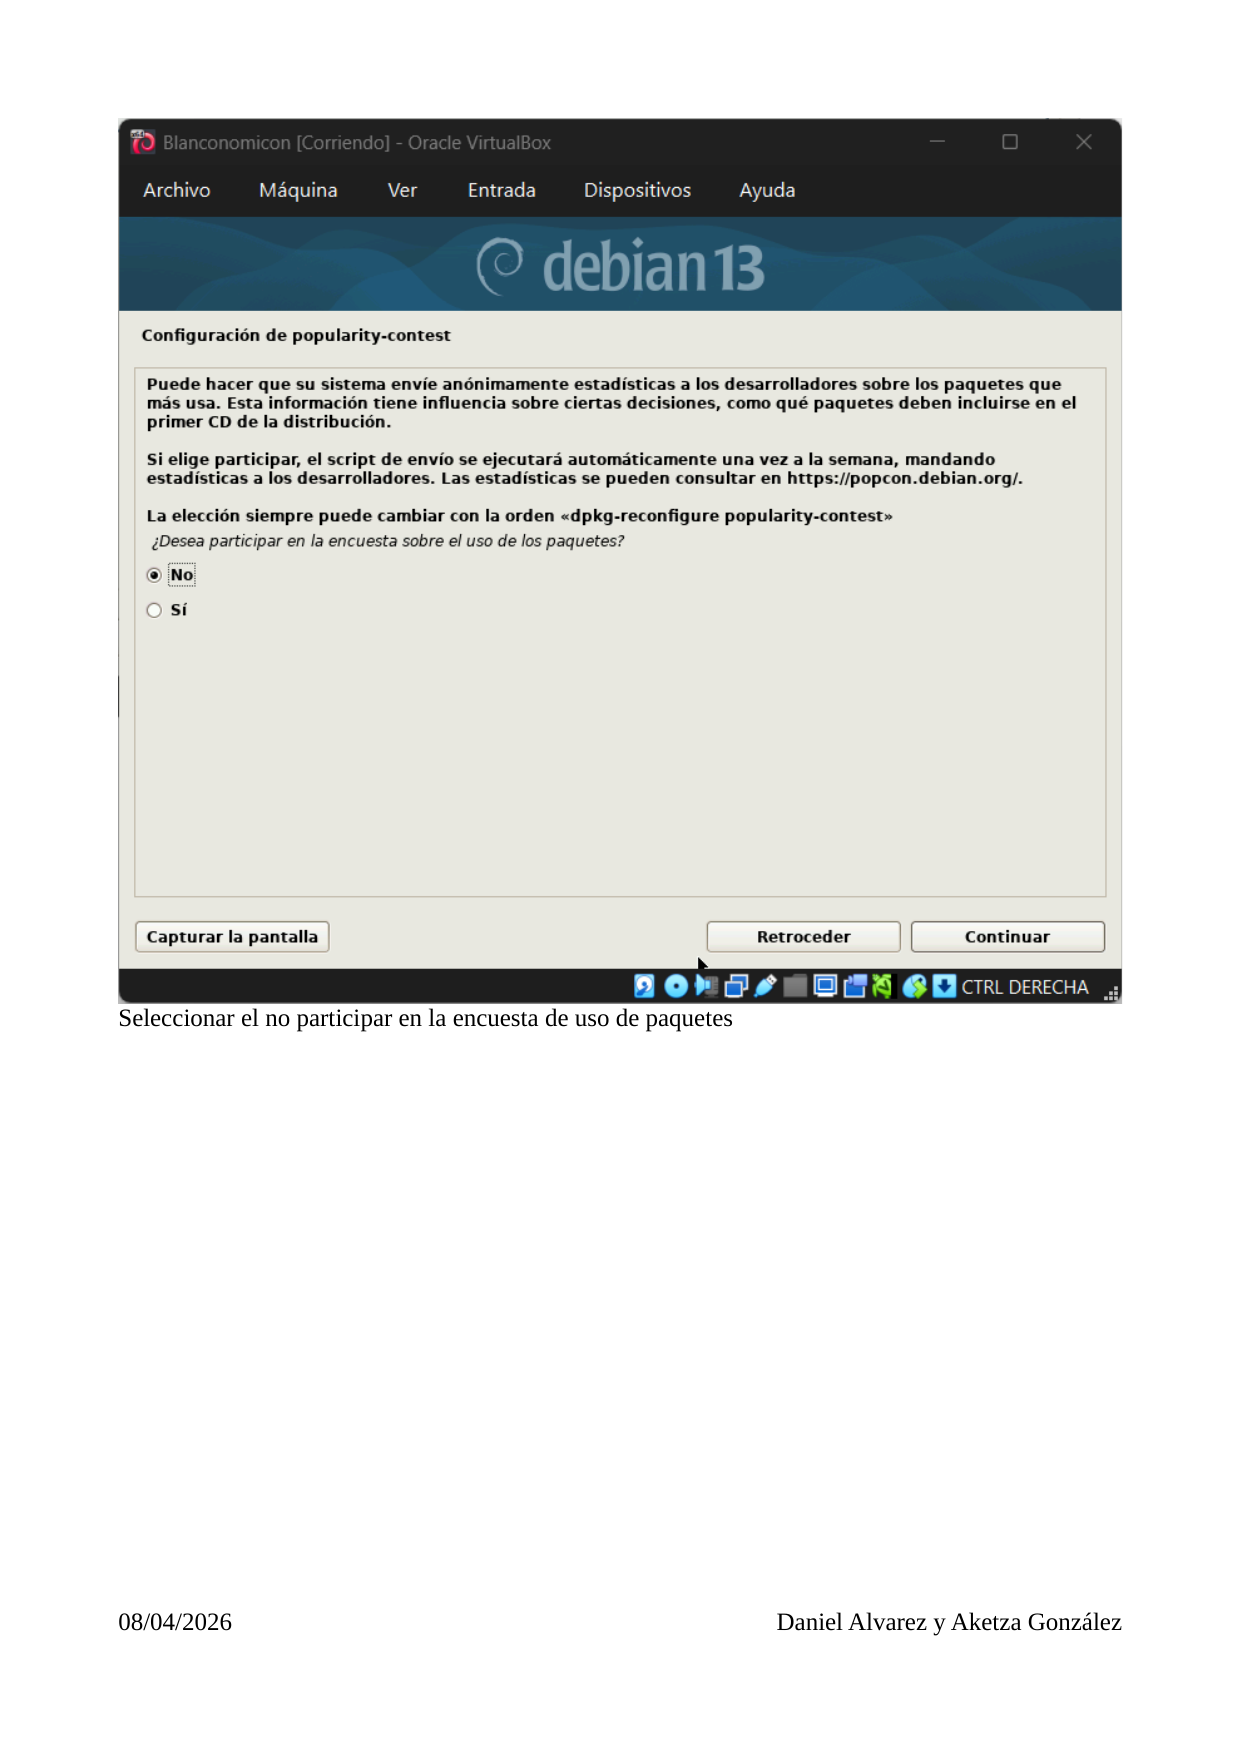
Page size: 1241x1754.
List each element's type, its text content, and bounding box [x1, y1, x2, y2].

picture [118, 118, 1123, 1004]
text Seleccionar el no participar en la encuesta de uso de paquetes [118, 1004, 1122, 1032]
